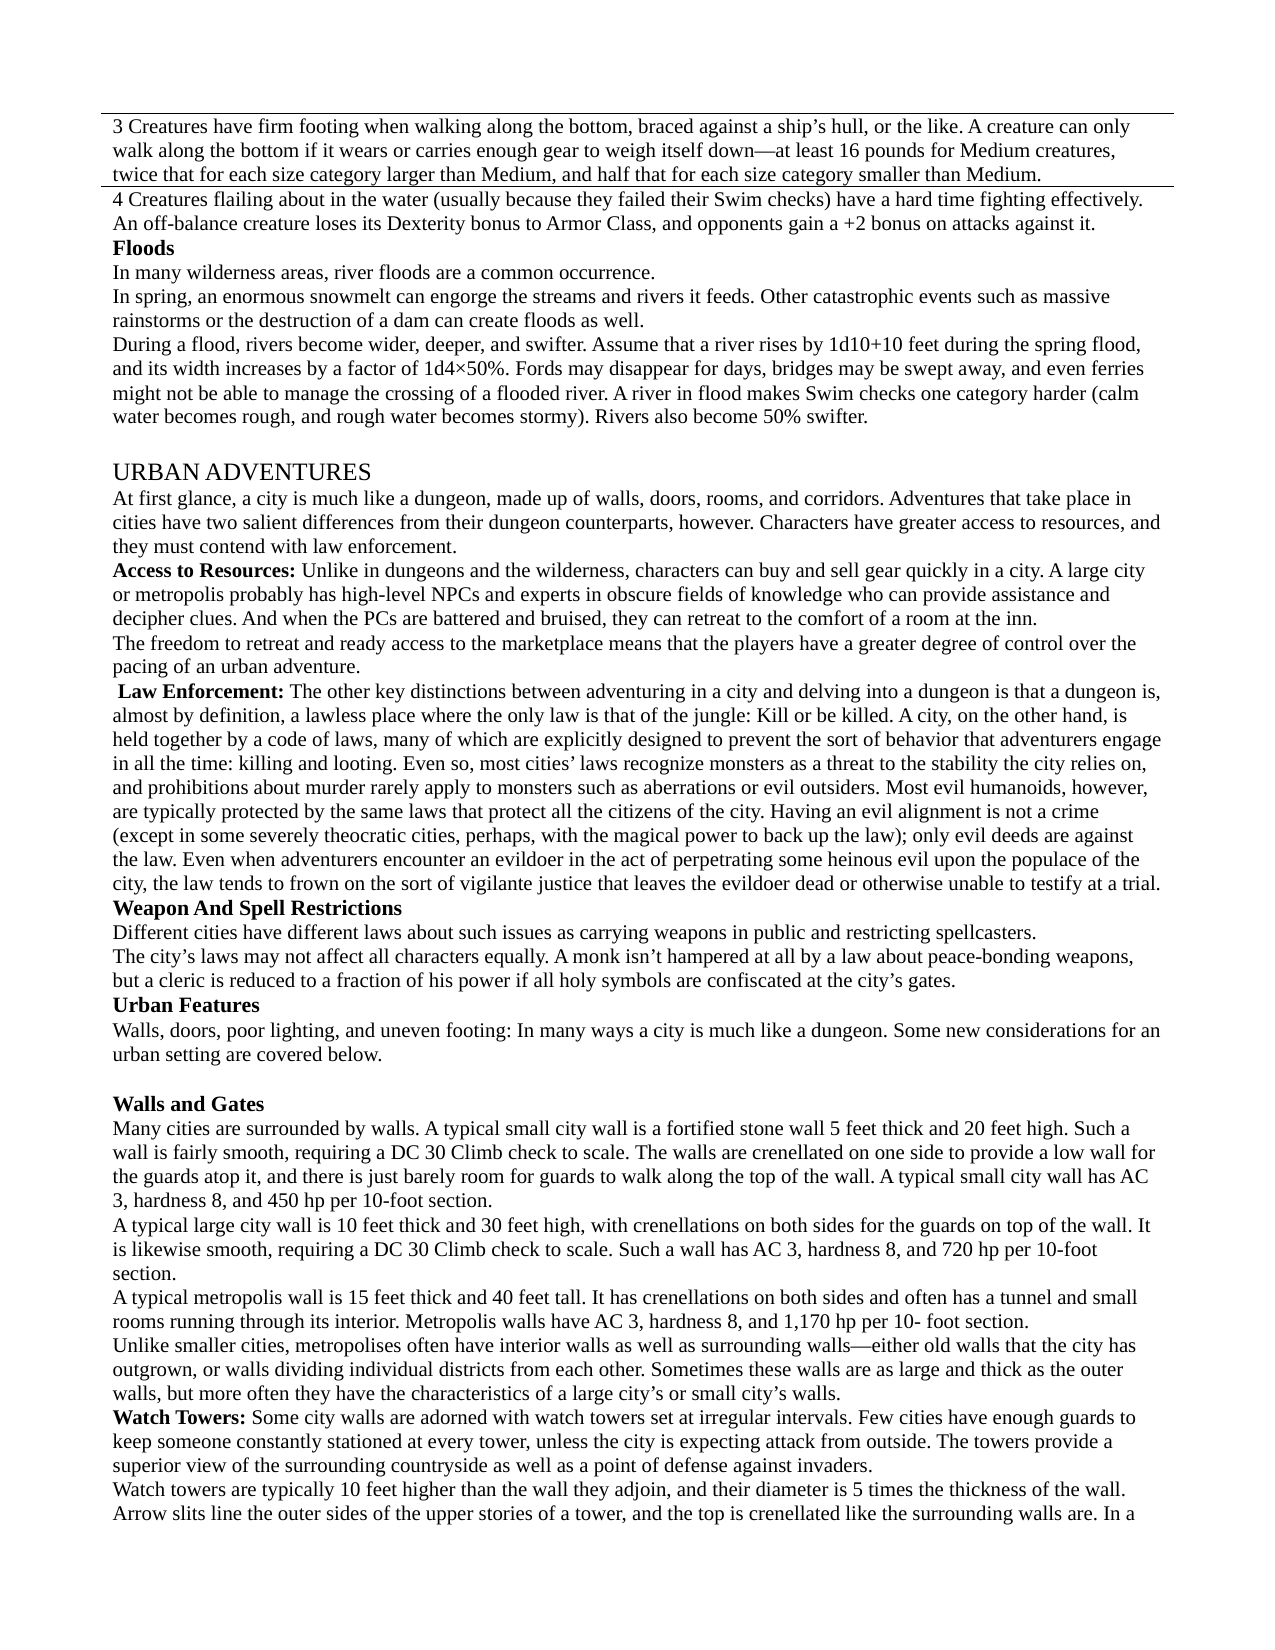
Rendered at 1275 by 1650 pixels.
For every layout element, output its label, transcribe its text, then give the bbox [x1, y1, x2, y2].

text In many wilderness areas, river floods are a common occurrence. [112, 260, 1162, 284]
table_cell 3 Creatures have firm footing when walking along the bottom, braced against a ship’s hull, or the like. A creature can only walk along the bottom if it wears or carries enough gear to weigh itself down—at least 16 pounds for Medium creatures, twice that for each size category larger than Medium, and half that for each size category smaller than Medium. [101, 114, 1174, 186]
text At first glance, a city is much like a dungeon, made up of walls, doors, rooms, and corridors. Adventures that take place in cities have two salient differences from their dungeon counterparts, however. Characters have greater access to resources, and they must contend with law enforcement. [112, 486, 1162, 558]
text The freedom to retreat and ready access to the marketplace means that the players have a greater degree of control over the pacing of an urban adventure. [112, 630, 1162, 678]
text The city’s laws may not affect all characters equally. A monk isn’t hampered at all by a law about peace-bonding weapons, but a cleric is reduced to a fraction of his power if all holy symbols are confiscated at the city’s gates. [112, 944, 1162, 992]
table_cell 4 Creatures flailing about in the water (usually because they failed their Swim checks) have a hard time fighting effectively. An off-balance creature loses its Dexterity bonus to Armor Class, and opponents gain a +2 bonus on attacks against it. [101, 187, 1174, 235]
subtitle Floods [112, 235, 1162, 260]
subtitle Urban Features [112, 992, 1162, 1018]
text Different cities have different laws about such issues as carrying weapons in public and restricting spellcasters. [112, 920, 1162, 944]
subtitle Walls and Gates [112, 1091, 1162, 1116]
text A typical large city wall is 10 feet thick and 30 feet high, with crenellations on both sides for the guards on top of the wall. It is likewise smooth, requiring a DC 30 Climb check to scale. Such a wall has AC 3, hardness 8, and 720 hp per 10-foot section. [112, 1212, 1162, 1285]
text A typical metropolis wall is 15 feet thick and 40 feet tall. It has crenellations on both sides and often has a tunnel and small rooms running through its interior. Metropolis walls have AC 3, hardness 8, and 1,170 hp per 10- foot section. [112, 1285, 1162, 1333]
text Many cities are surrounded by walls. A typical small city wall is a fortified stone wall 5 feet thick and 20 feet high. Such a wall is fairly smooth, requiring a DC 30 Climb check to scale. The walls are crenellated on one side to provide a low wall for the guards atop it, and there is just barely room for guards to walk along the top of the wall. A typical small city wall has AC 3, hardness 8, and 450 hp per 10-foot section. [112, 1116, 1162, 1212]
text In spring, an enormous snowmelt can engorge the streams and rivers it feeds. Other catastrophic events such as massive rainstorms or the destruction of a dam can create floods as well. [112, 284, 1162, 332]
subtitle Weapon And Spell Restrictions [112, 895, 1162, 920]
text Watch towers are typically 10 feet higher than the wall they adjoin, and their diameter is 5 times the thickness of the wall. Arrow slits line the outer sides of the upper stories of a tower, and the top is crenellated like the surrounding walls are. In a [112, 1477, 1162, 1525]
text Watch Towers: Some city walls are adorned with watch towers set at irregular intervals. Few cities have enough guards to keep someone constantly stationed at every tower, unless the city is expecting attack from outside. The towers provide a superior view of the surrounding countryside as well as a point of defense against invaders. [112, 1405, 1162, 1477]
text URBAN ADVENTURES [112, 457, 1162, 486]
text Walls, doors, poor lighting, and uneven footing: In many ways a city is much like a dungeon. Some new considerations for an urban setting are covered below. [112, 1018, 1162, 1066]
text Law Enforcement: The other key distinctions between adventuring in a city and delving into a dungeon is that a dungeon is, almost by definition, a lawless place where the only law is that of the jungle: Kill or be killed. A city, on the other hand, is held together by a code of laws, many of which are explicitly designed to prevent the sort of behavior that adventurers engage in all the time: killing and looting. Even so, most cities’ laws recognize monsters as a threat to the stability the city relies on, and prohibitions about murder rarely apply to monsters such as aberrations or evil outsiders. Most evil humanoids, however, are typically protected by the same laws that protect all the citizens of the city. Having an evil alignment is not a crime (except in some severely theocratic cities, perhaps, with the magical power to back up the law); only evil deeds are against the law. Even when adventurers encounter an evildoer in the act of perpetrating some heinous evil upon the populace of the city, the law tends to frown on the sort of vigilante justice that leaves the evildoer dead or otherwise unable to testify at a trial. [112, 678, 1162, 895]
text Access to Resources: Unlike in dungeons and the wilderness, characters can buy and sell gear quickly in a city. A large city or metropolis probably has high-level NPCs and experts in obscure fields of knowledge who can provide assistance and decipher clues. And when the PCs are battered and bruised, they can retreat to the comfort of a room at the inn. [112, 558, 1162, 630]
text Unlike smaller cities, metropolises often have interior walls as well as surrounding walls—either old walls that the city has outgrown, or walls dividing individual districts from each other. Sometimes these walls are as large and thick as the outer walls, but more often they have the characteristics of a large city’s or small city’s walls. [112, 1333, 1162, 1405]
text During a flood, rivers become wider, deeper, and swifter. Assume that a river rises by 1d10+10 feet during the spring flood, and its width increases by a factor of 1d4×50%. Fords may disappear for days, bridges may be swept away, and even ferries might not be able to manage the crossing of a flooded river. A river in flood makes Swim checks one category harder (calm water becomes rough, and rough water becomes stormy). Rivers also become 50% swifter. [112, 332, 1162, 428]
